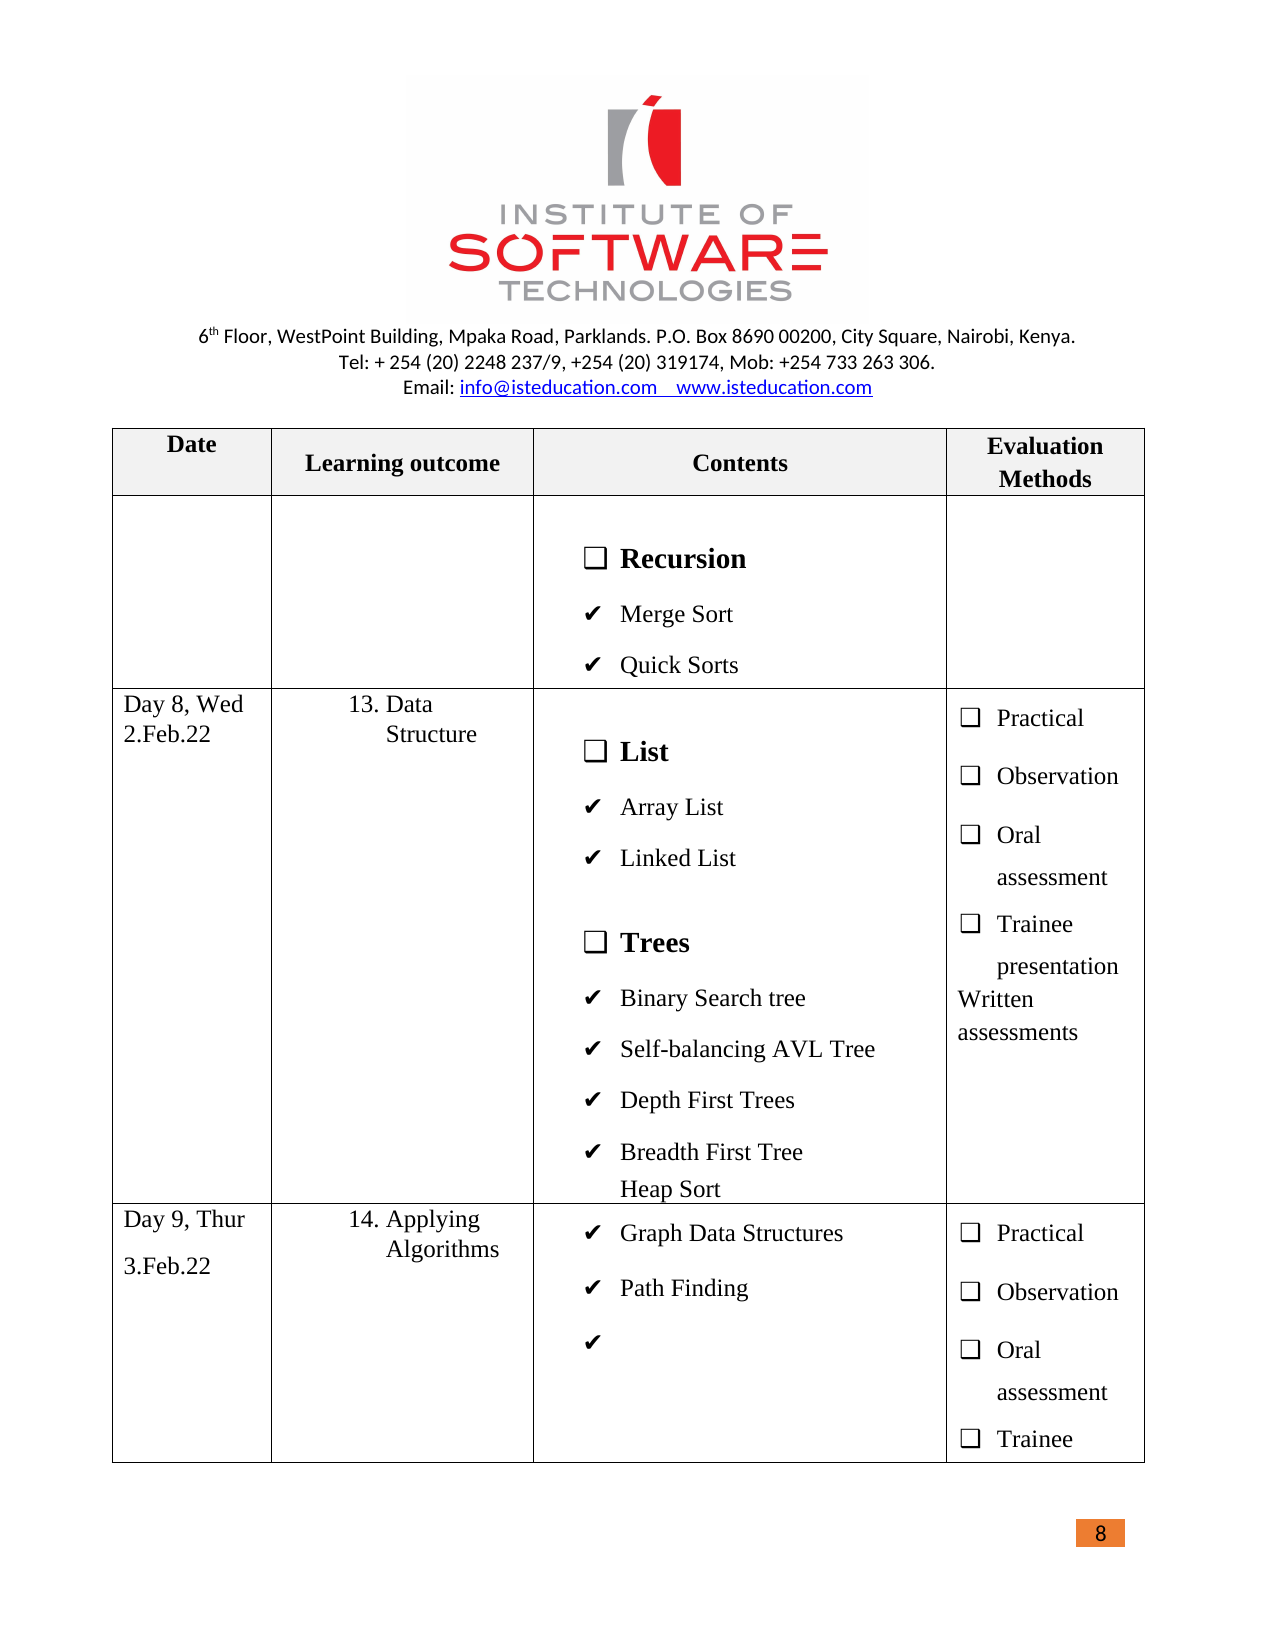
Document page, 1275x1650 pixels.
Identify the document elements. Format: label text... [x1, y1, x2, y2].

table_header Learning outcome [272, 429, 533, 495]
table_cell [272, 496, 533, 688]
table_cell Day 9, Thur 3.Feb.22 [113, 1204, 271, 1462]
table_cell Data Structure [272, 689, 533, 1203]
table_cell List Array List Linked List Trees Binary Search tree Self-balancing AVL Tree Depth First Trees Breadth First Tree Heap Sort [534, 689, 946, 1203]
table_cell [113, 496, 271, 688]
table_header Date [113, 429, 271, 495]
table_cell Day 8, Wed 2.Feb.22 [113, 689, 271, 1203]
table_cell Applying Algorithms [272, 1204, 533, 1462]
table_cell [947, 496, 1144, 688]
table_cell Practical Observation Oral assessment Trainee presentation Written assessments [947, 689, 1144, 1203]
table_cell Graph Data Structures Path Finding [534, 1204, 946, 1462]
table_cell Practical Observation Oral assessment Trainee presentation Written assessments [947, 1204, 1144, 1462]
picture [406, 75, 869, 324]
table_header Evaluation Methods [947, 429, 1144, 495]
table_header Contents [534, 429, 946, 495]
table_cell Space & Time Complexity Introducing Space and Time complexity Native methods & JavaScript Big O notation Big O Loop Big O Property Lookup Big O: Push, Shift & unsift Iterative Sorts Bubble sort Insertion Sort Recursion Merge Sort Quick Sorts [534, 496, 946, 688]
